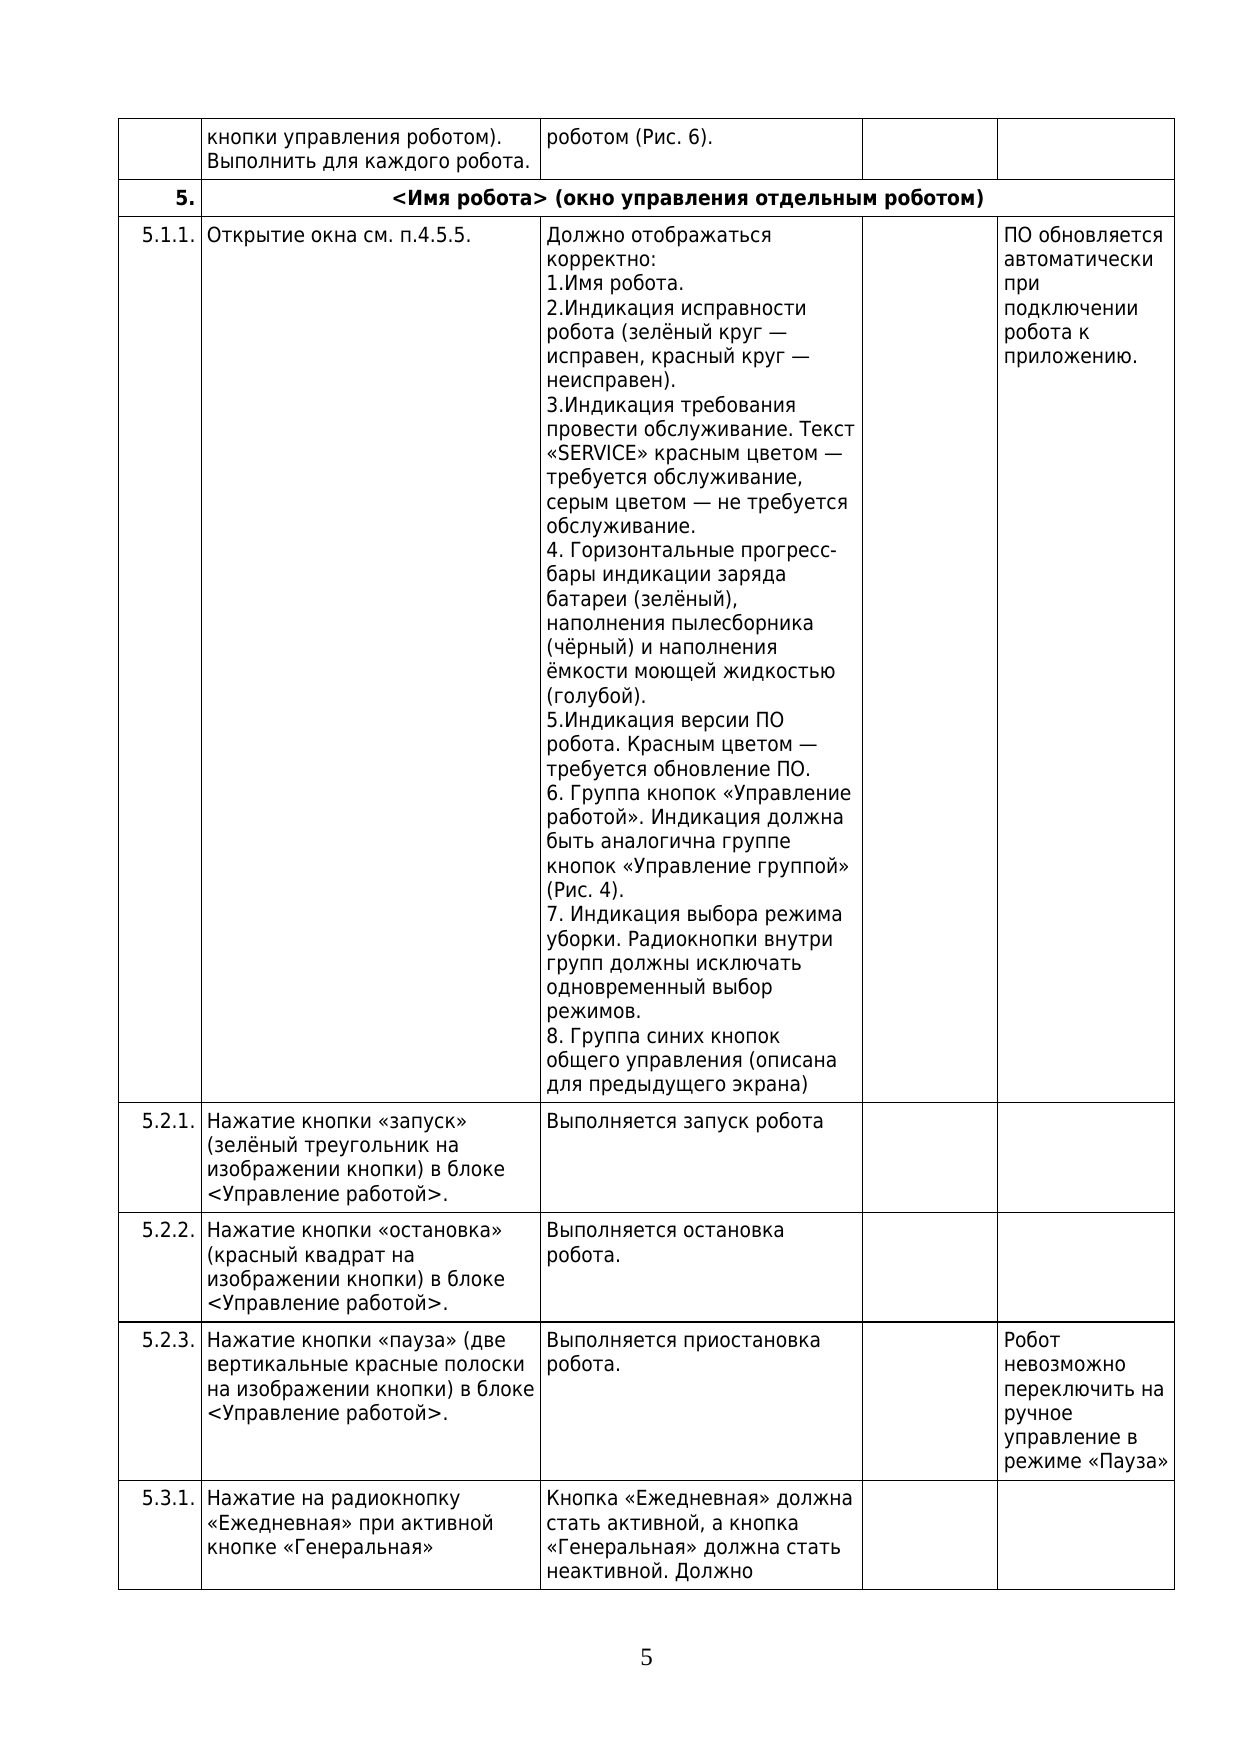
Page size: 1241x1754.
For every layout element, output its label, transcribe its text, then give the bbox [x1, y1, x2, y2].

table_cell Выполняется остановка робота. [541, 1213, 862, 1321]
table_cell роботом (Рис. 6). [541, 119, 862, 179]
table_cell 5.2.1. [119, 1103, 201, 1212]
table_cell <Имя робота> (окно управления отдельным роботом) [202, 180, 1174, 216]
table_cell Выполняется приостановка робота. [541, 1323, 862, 1479]
table_cell Робот невозможно переключить на ручное управление в режиме «Пауза» [998, 1323, 1174, 1479]
table_cell Должно отображаться корректно: 1.Имя робота. 2.Индикация исправности робота (зелёный круг — исправен, красный круг — неисправен). 3.Индикация требования провести обслуживание. Текст «SERVICE» красным цветом — требуется обслуживание, серым цветом — не требуется обслуживание. 4. Горизонтальные прогресс-бары индикации заряда батареи (зелёный), наполнения пылесборника (чёрный) и наполнения ёмкости моющей жидкостью (голубой). 5.Индикация версии ПО робота. Красным цветом — требуется обновление ПО. 6. Группа кнопок «Управление работой». Индикация должна быть аналогична группе кнопок «Управление группой» (Рис. 4). 7. Индикация выбора режима уборки. Радиокнопки внутри групп должны исключать одновременный выбор режимов. 8. Группа синих кнопок общего управления (описана для предыдущего экрана) [541, 217, 862, 1102]
table_cell Открытие окна см. п.4.5.5. [202, 217, 540, 1102]
table_cell [119, 119, 201, 179]
table_cell [863, 1481, 997, 1589]
table_cell Нажатие кнопки «пауза» (две вертикальные красные полоски на изображении кнопки) в блоке <Управление работой>. [202, 1323, 540, 1479]
table_cell [998, 1481, 1174, 1589]
table_cell [863, 1103, 997, 1212]
table_cell 5.2.2. [119, 1213, 201, 1321]
table_cell Кнопка «Ежедневная» должна стать активной, а кнопка «Генеральная» должна стать неактивной. Должно [541, 1481, 862, 1589]
table_cell [998, 119, 1174, 179]
table_cell 5.3.1. [119, 1481, 201, 1589]
table_cell [863, 1213, 997, 1321]
table_cell Нажатие кнопки «запуск» (зелёный треугольник на изображении кнопки) в блоке <Управление работой>. [202, 1103, 540, 1212]
table_cell Нажатие на радиокнопку «Ежедневная» при активной кнопке «Генеральная» [202, 1481, 540, 1589]
table_cell [998, 1213, 1174, 1321]
table_cell ПО обновляется автоматически при подключении робота к приложению. [998, 217, 1174, 1102]
table_cell [998, 1103, 1174, 1212]
table_cell Нажатие кнопки «остановка» (красный квадрат на изображении кнопки) в блоке <Управление работой>. [202, 1213, 540, 1321]
table_cell [863, 119, 997, 179]
table_cell Выполняется запуск робота [541, 1103, 862, 1212]
table_cell [863, 217, 997, 1102]
table_cell 5. [119, 180, 201, 216]
table_cell 5.1.1. [119, 217, 201, 1102]
table_cell 5.2.3. [119, 1323, 201, 1479]
table_cell [863, 1323, 997, 1479]
table_cell кнопки управления роботом). Выполнить для каждого робота. [202, 119, 540, 179]
